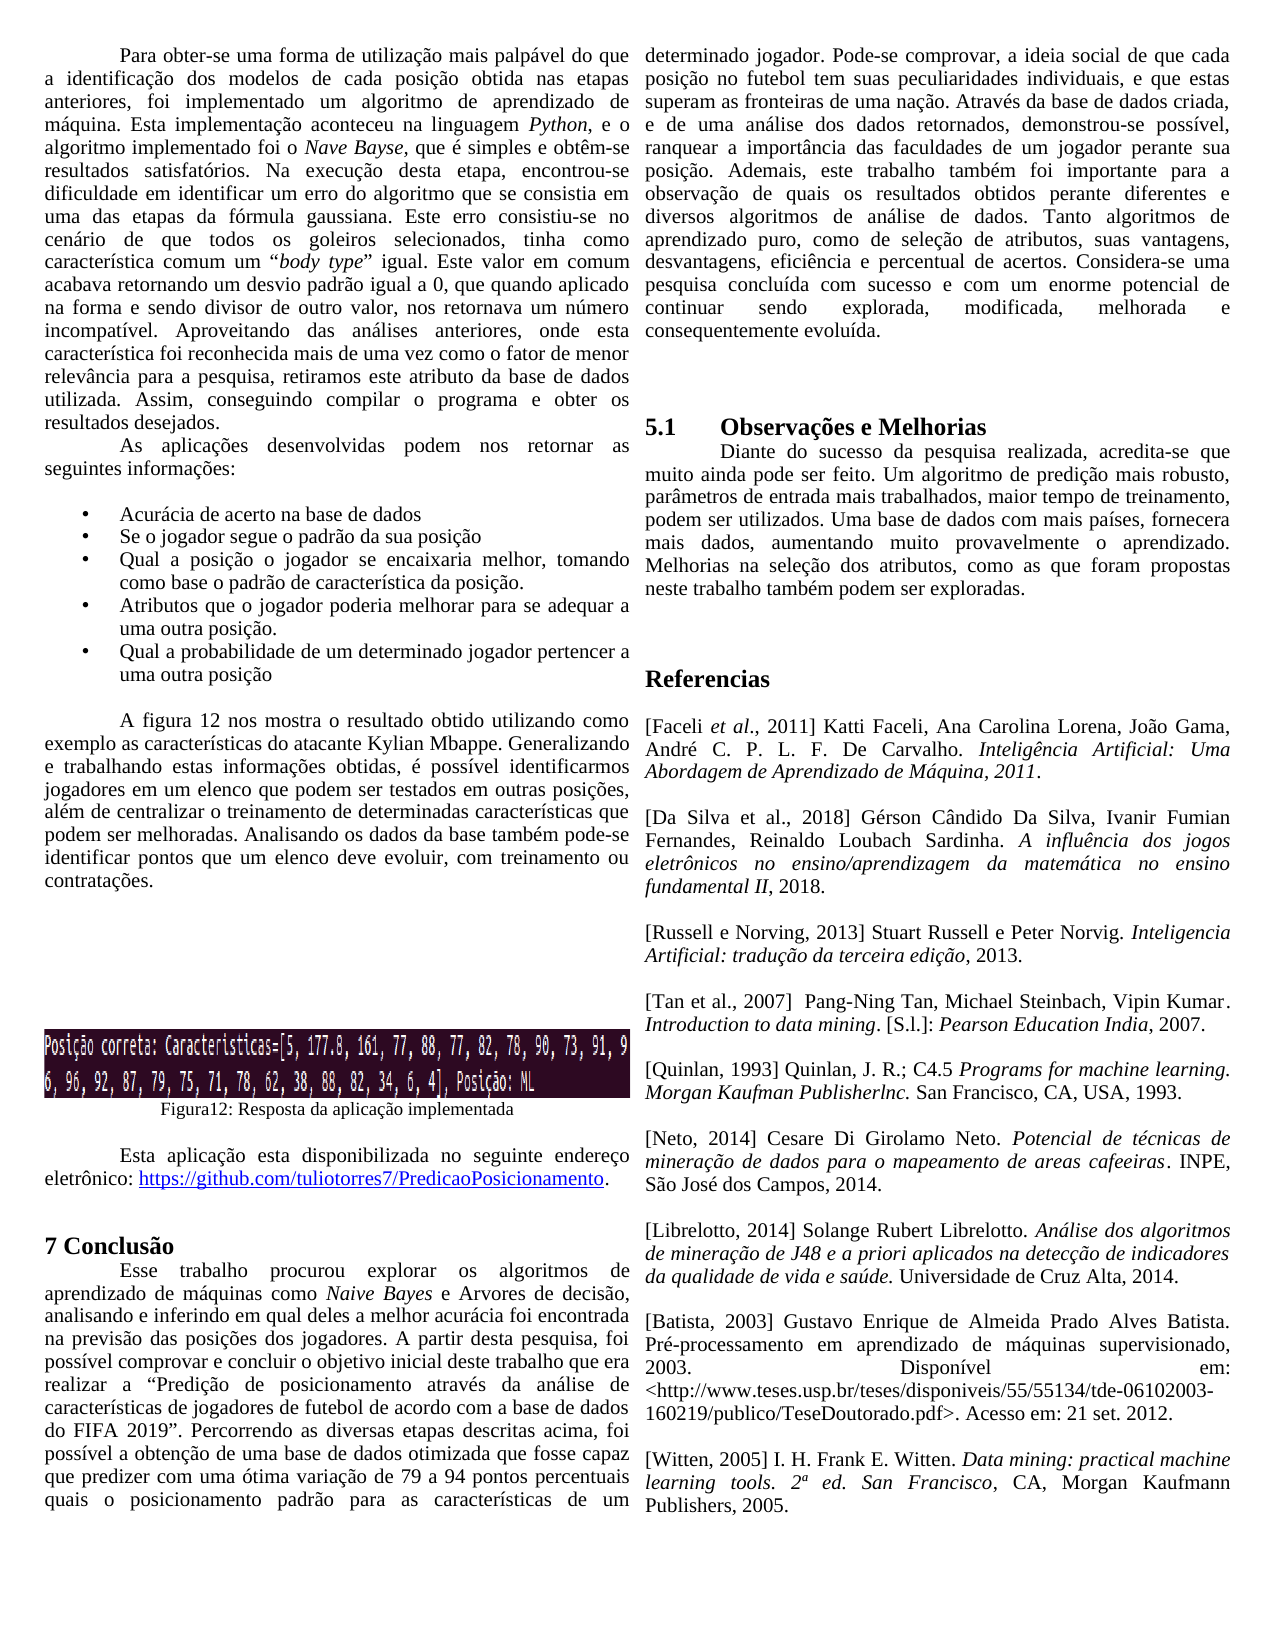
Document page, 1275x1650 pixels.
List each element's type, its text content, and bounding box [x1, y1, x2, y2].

text Diante do sucesso da pesquisa realizada, acredita-se que muito ainda pode ser feito. Um algoritmo de predição mais robusto, parâmetros de entrada mais trabalhados, maior tempo de treinamento, podem ser utilizados. Uma base de dados com mais países, fornecera mais dados, aumentando muito provavelmente o aprendizado. Melhorias na seleção dos atributos, como as que foram propostas neste trabalho também podem ser exploradas. [645, 440, 1231, 600]
list Qual a posição o jogador se encaixaria melhor, tomando como base o padrão de característica da posição. [82, 548, 630, 594]
text [Witten, 2005] I. H. Frank E. Witten. Data mining: practical machine learning tools. 2ª ed. San Francisco, CA, Morgan Kaufmann Publishers, 2005. [645, 1448, 1231, 1517]
text Esse trabalho procurou explorar os algoritmos de aprendizado de máquinas como Naive Bayes e Arvores de decisão, analisando e inferindo em qual deles a melhor acurácia foi encontrada na previsão das posições dos jogadores. A partir desta pesquisa, foi possível comprovar e concluir o objetivo inicial deste trabalho que era realizar a “Predição de posicionamento através da análise de características de jogadores de futebol de acordo com a base de dados do FIFA 2019”. Percorrendo as diversas etapas descritas acima, foi possível a obtenção de uma base de dados otimizada que fosse capaz que predizer com uma ótima variação de 79 a 94 pontos percentuais quais o posicionamento padrão para as características de um [44, 1259, 630, 1511]
text [Faceli et al., 2011] Katti Faceli, Ana Carolina Lorena, João Gama, André C. P. L. F. De Carvalho. Inteligência Artificial: Uma Abordagem de Aprendizado de Máquina, 2011. [645, 715, 1231, 783]
text A figura 12 nos mostra o resultado obtido utilizando como exemplo as características do atacante Kylian Mbappe. Generalizando e trabalhando estas informações obtidas, é possível identificarmos jogadores em um elenco que podem ser testados em outras posições, além de centralizar o treinamento de determinadas características que podem ser melhoradas. Analisando os dados da base também pode-se identificar pontos que um elenco deve evoluir, com treinamento ou contratações. [44, 709, 630, 892]
text Referencias [645, 669, 1231, 692]
text Esta aplicação esta disponibilizada no seguinte endereço eletrônico: https://github.com/tuliotorres7/PredicaoPosicionamento. [44, 1144, 630, 1190]
list Atributos que o jogador poderia melhorar para se adequar a uma outra posição. [82, 594, 630, 640]
text [Neto, 2014] Cesare Di Girolamo Neto. Potencial de técnicas de mineração de dados para o mapeamento de areas cafeeiras. INPE, São José dos Campos, 2014. [645, 1127, 1231, 1196]
text [Russell e Norving, 2013] Stuart Russell e Peter Norvig. Inteligencia Artificial: tradução da terceira edição, 2013. [645, 921, 1231, 967]
text [Da Silva et al., 2018] Gérson Cândido Da Silva, Ivanir Fumian Fernandes, Reinaldo Loubach Sardinha. A influência dos jogos eletrônicos no ensino/aprendizagem da matemática no ensino fundamental II, 2018. [645, 806, 1231, 898]
list Acurácia de acerto na base de dados [82, 503, 630, 526]
text [Tan et al., 2007] Pang-Ning Tan, Michael Steinbach, Vipin Kumar. Introduction to data mining. [S.l.]: Pearson Education India, 2007. [645, 990, 1231, 1036]
picture [44, 1029, 631, 1098]
text 7 Conclusão [44, 1236, 630, 1259]
text Figura12: Resposta da aplicação implementada [44, 1098, 630, 1120]
list Se o jogador segue o padrão da sua posição [82, 526, 630, 548]
text determinado jogador. Pode-se comprovar, a ideia social de que cada posição no futebol tem suas peculiaridades individuais, e que estas superam as fronteiras de uma nação. Através da base de dados criada, e de uma análise dos dados retornados, demonstrou-se possível, ranquear a importância das faculdades de um jogador perante sua posição. Ademais, este trabalho também foi importante para a observação de quais os resultados obtidos perante diferentes e diversos algoritmos de análise de dados. Tanto algoritmos de aprendizado puro, como de seleção de atributos, suas vantagens, desvantagens, eficiência e percentual de acertos. Considera-se uma pesquisa concluída com sucesso e com um enorme potencial de continuar sendo explorada, modificada, melhorada e consequentemente evoluída. [645, 44, 1231, 342]
text 5.1 Observações e Melhorias [645, 417, 1231, 440]
text [Batista, 2003] Gustavo Enrique de Almeida Prado Alves Batista. Pré-processamento em aprendizado de máquinas supervisionado, 2003. Disponível em: <http://www.teses.usp.br/teses/disponiveis/55/55134/tde-06102003-160219/publico/TeseDoutorado.pdf>. Acesso em: 21 set. 2012. [645, 1311, 1231, 1425]
text [Quinlan, 1993] Quinlan, J. R.; C4.5 Programs for machine learning. Morgan Kaufman Publisherlnc. San Francisco, CA, USA, 1993. [645, 1058, 1231, 1104]
list Qual a probabilidade de um determinado jogador pertencer a uma outra posição [82, 640, 630, 686]
text As aplicações desenvolvidas podem nos retornar as seguintes informações: [44, 434, 630, 480]
text Para obter-se uma forma de utilização mais palpável do que a identificação dos modelos de cada posição obtida nas etapas anteriores, foi implementado um algoritmo de aprendizado de máquina. Esta implementação aconteceu na linguagem Python, e o algoritmo implementado foi o Nave Bayse, que é simples e obtêm-se resultados satisfatórios. Na execução desta etapa, encontrou-se dificuldade em identificar um erro do algoritmo que se consistia em uma das etapas da fórmula gaussiana. Este erro consistiu-se no cenário de que todos os goleiros selecionados, tinha como característica comum um “body type” igual. Este valor em comum acabava retornando um desvio padrão igual a 0, que quando aplicado na forma e sendo divisor de outro valor, nos retornava um número incompatível. Aproveitando das análises anteriores, onde esta característica foi reconhecida mais de uma vez como o fator de menor relevância para a pesquisa, retiramos este atributo da base de dados utilizada. Assim, conseguindo compilar o programa e obter os resultados desejados. [44, 44, 630, 434]
text [Librelotto, 2014] Solange Rubert Librelotto. Análise dos algoritmos de mineração de J48 e a priori aplicados na detecção de indicadores da qualidade de vida e saúde. Universidade de Cruz Alta, 2014. [645, 1219, 1231, 1288]
